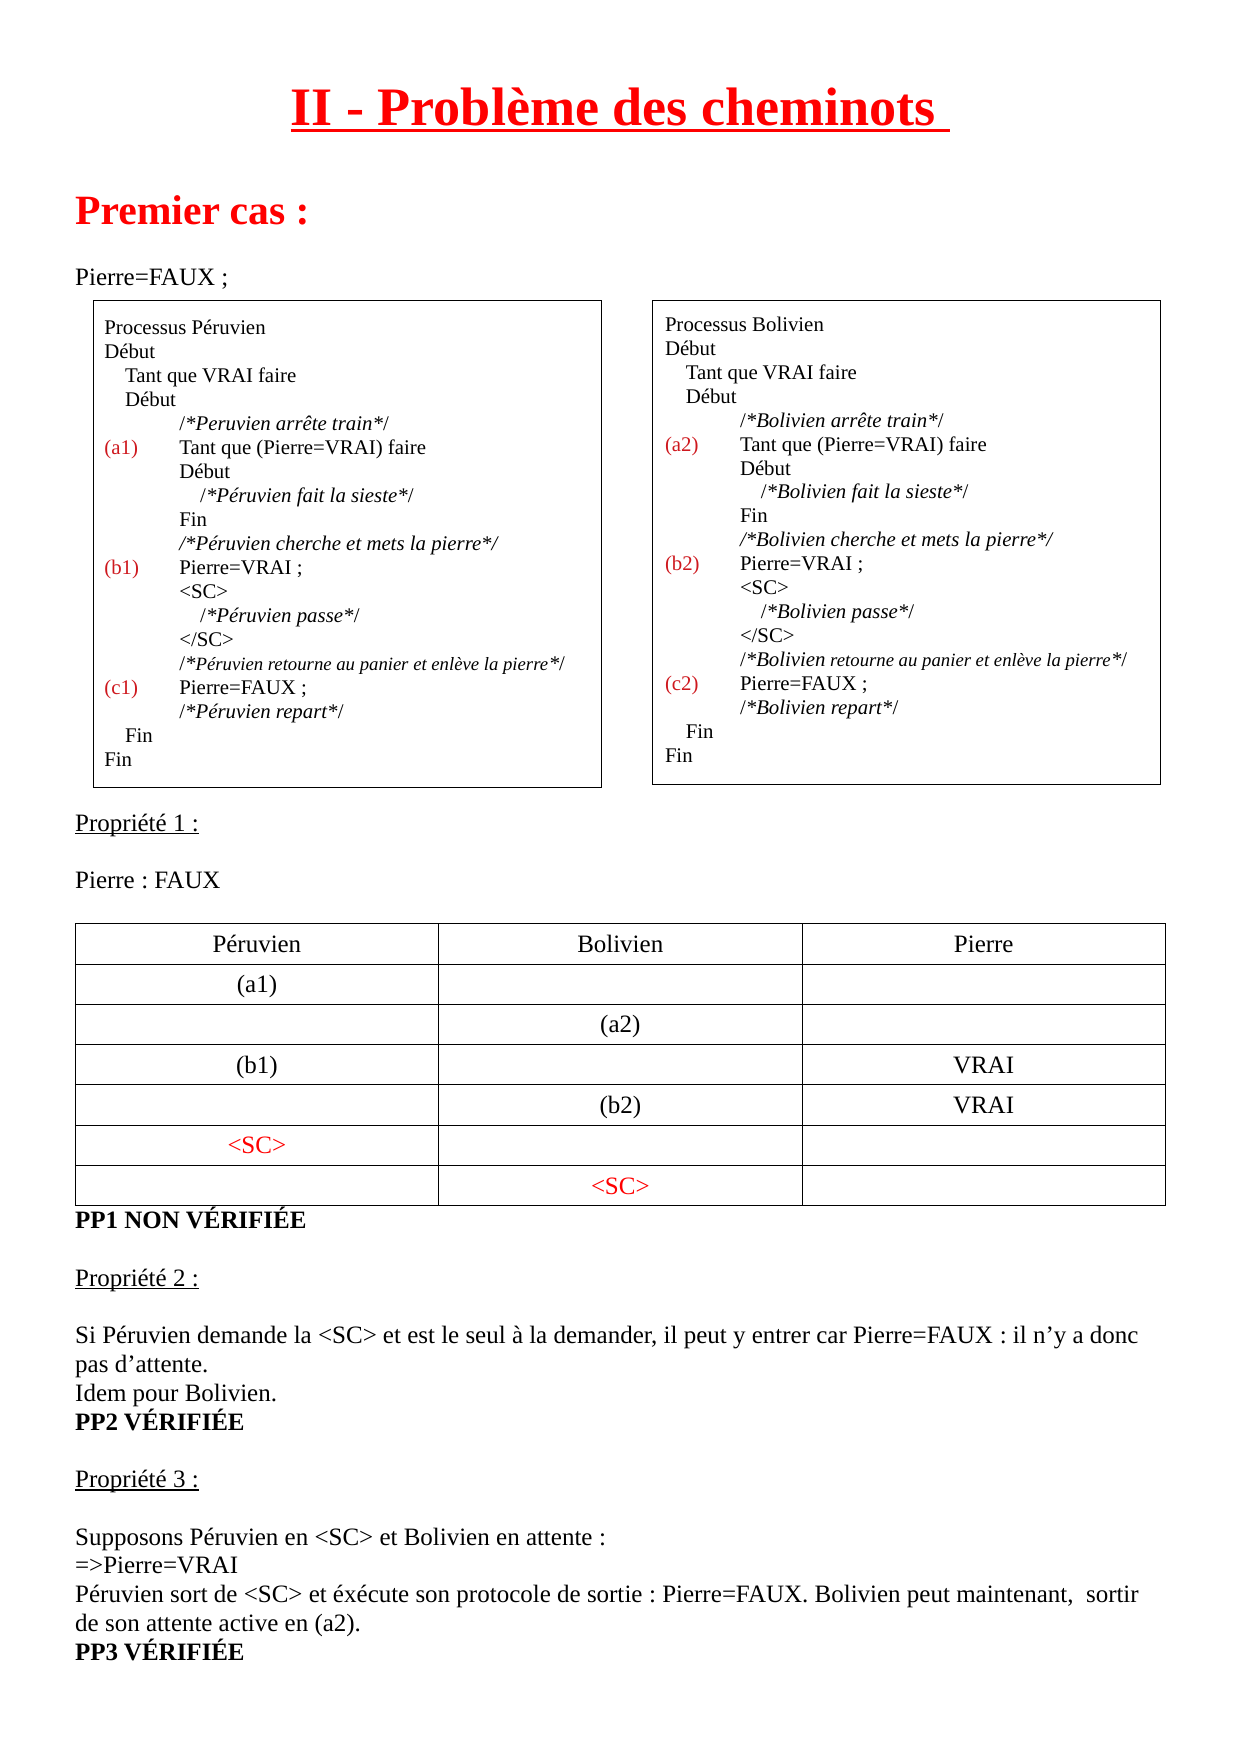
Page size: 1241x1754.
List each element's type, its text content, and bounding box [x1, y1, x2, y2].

text Pierre : FAUX [75, 866, 1165, 894]
text Premier cas : [75, 185, 1165, 233]
table_cell (a2) [439, 1005, 802, 1044]
table_header Bolivien [439, 924, 802, 963]
text PP2 VÉRIFIÉE [75, 1407, 1165, 1435]
table_cell [439, 965, 802, 1004]
table_cell [76, 1166, 438, 1205]
text Propriété 2 : [75, 1263, 1165, 1292]
table_cell [76, 1005, 438, 1044]
table_header Pierre [803, 924, 1165, 963]
table_header Péruvien [76, 924, 438, 963]
table_cell (b1) [76, 1045, 438, 1084]
text Pierre=FAUX ; [75, 262, 1165, 291]
text Supposons Péruvien en <SC> et Bolivien en attente : [75, 1522, 1165, 1550]
table_cell (b2) [439, 1085, 802, 1125]
text Si Péruvien demande la <SC> et est le seul à la demander, il peut y entrer car Pierre=FAUX : il n’y a donc pas d’attente. [75, 1320, 1165, 1378]
table_cell [803, 1166, 1165, 1205]
table_cell <SC> [76, 1126, 438, 1165]
table_cell [803, 1005, 1165, 1044]
table_cell [439, 1045, 802, 1084]
text Propriété 1 : [75, 808, 1165, 837]
text II - Problème des cheminots [75, 75, 1165, 137]
text PP3 VÉRIFIÉE [75, 1637, 1165, 1665]
table_cell [439, 1126, 802, 1165]
table_cell [803, 965, 1165, 1004]
text PP1 NON VÉRIFIÉE [75, 1206, 1165, 1234]
table_cell VRAI [803, 1085, 1165, 1125]
text Propriété 3 : [75, 1464, 1165, 1493]
table_cell (a1) [76, 965, 438, 1004]
text Péruvien sort de <SC> et éxécute son protocole de sortie : Pierre=FAUX. Bolivien peut maintenant, sortir de son attente active en (a2). [75, 1579, 1165, 1637]
table_cell VRAI [803, 1045, 1165, 1084]
text =>Pierre=VRAI [75, 1550, 1165, 1579]
text Idem pour Bolivien. [75, 1378, 1165, 1407]
table_cell [803, 1126, 1165, 1165]
table_cell [76, 1085, 438, 1125]
table_cell <SC> [439, 1166, 802, 1205]
